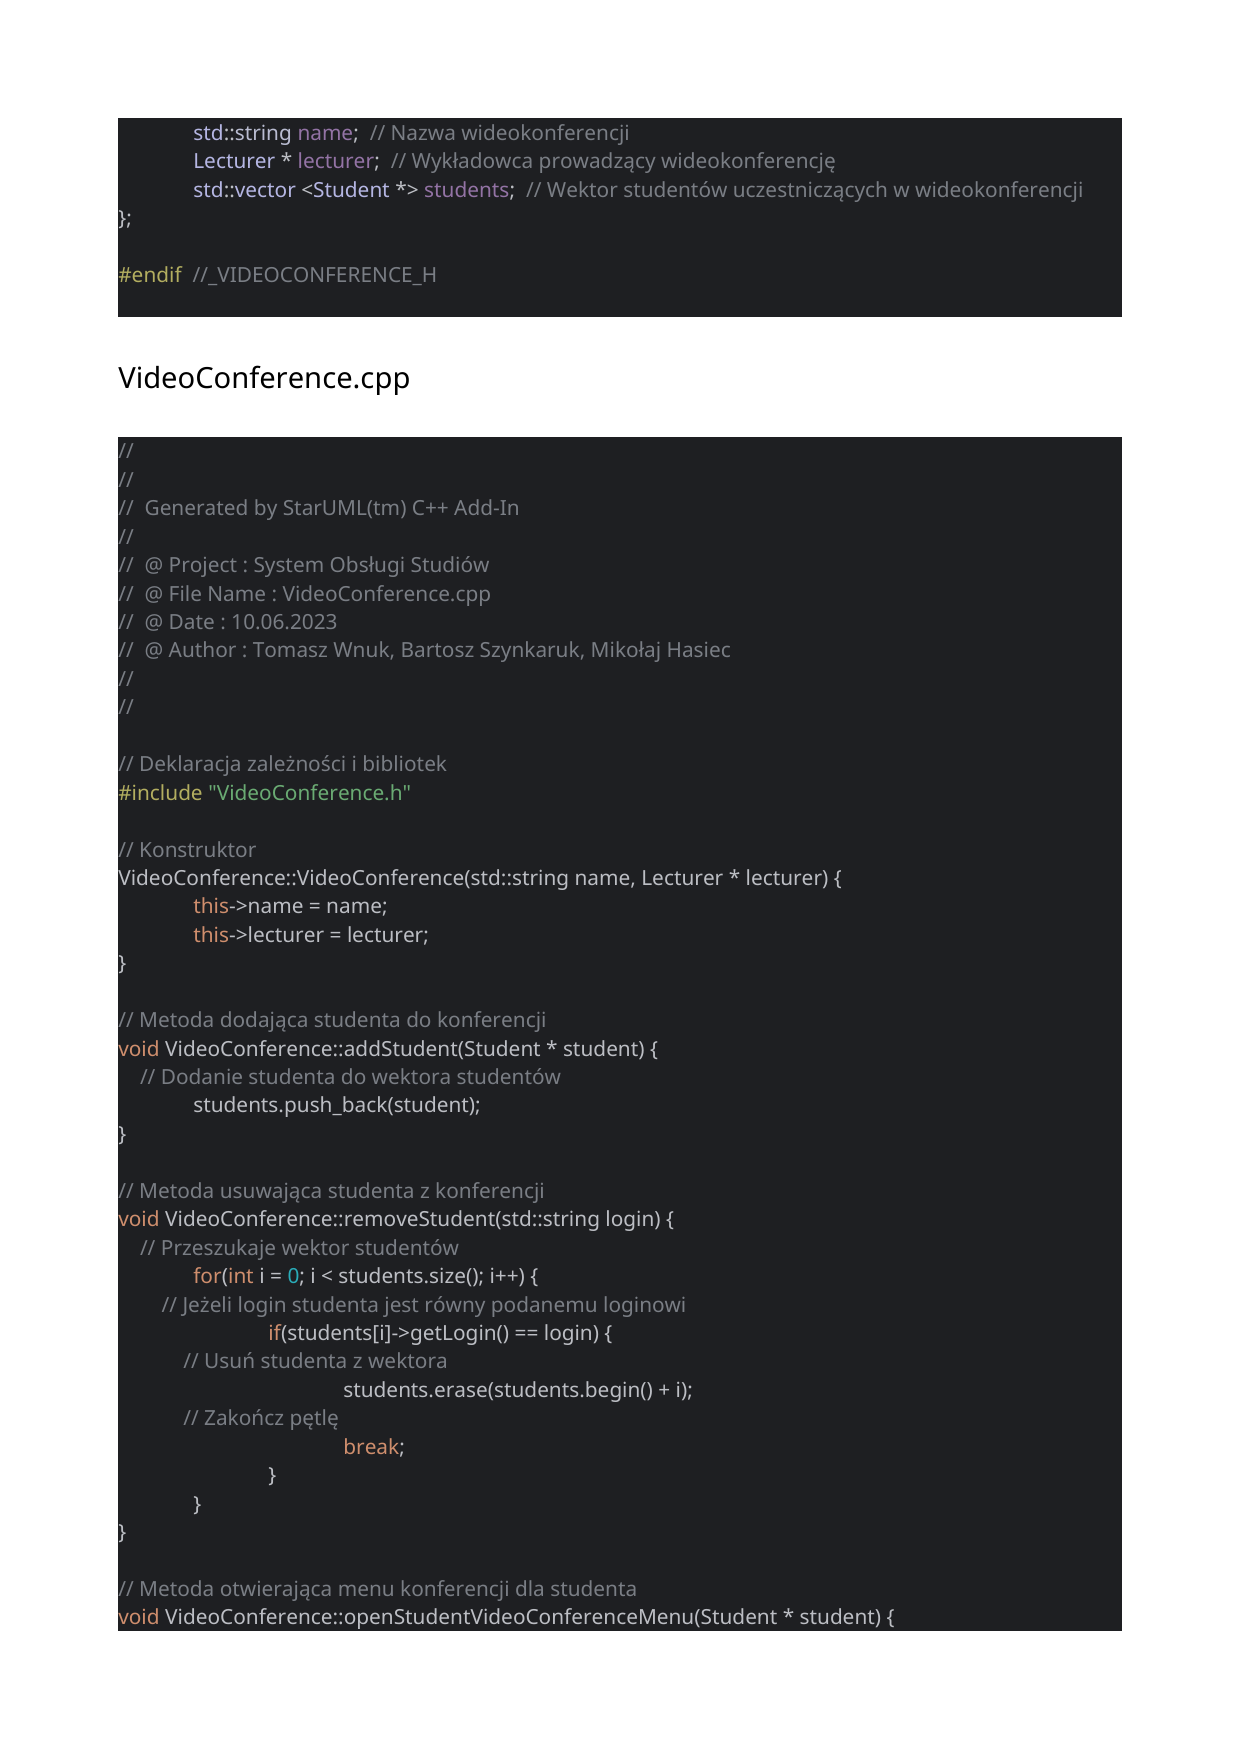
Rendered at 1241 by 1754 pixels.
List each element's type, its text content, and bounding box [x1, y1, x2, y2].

text std::string name; // Nazwa wideokonferencji Lecturer * lecturer; // Wykładowca prowadzący wideokonferencję std::vector <Student *> students; // Wektor studentów uczestniczących w wideokonferencji }; #endif //_VIDEOCONFERENCE_H [118, 118, 1122, 317]
text // // // Generated by StarUML(tm) C++ Add-In // // @ Project : System Obsługi Studiów // @ File Name : VideoConference.cpp // @ Date : 10.06.2023 // @ Author : Tomasz Wnuk, Bartosz Szynkaruk, Mikołaj Hasiec // // // Deklaracja zależności i bibliotek #include "VideoConference.h" // Konstruktor VideoConference::VideoConference(std::string name, Lecturer * lecturer) { this->name = name; this->lecturer = lecturer; } // Metoda dodająca studenta do konferencji void VideoConference::addStudent(Student * student) { // Dodanie studenta do wektora studentów students.push_back(student); } // Metoda usuwająca studenta z konferencji void VideoConference::removeStudent(std::string login) { // Przeszukaje wektor studentów for(int i = 0; i < students.size(); i++) { // Jeżeli login studenta jest równy podanemu loginowi if(students[i]->getLogin() == login) { // Usuń studenta z wektora students.erase(students.begin() + i); // Zakończ pętlę break; } } } // Metoda otwierająca menu konferencji dla studenta void VideoConference::openStudentVideoConferenceMenu(Student * student) { [118, 437, 1122, 1631]
text VideoConference.cpp [118, 357, 1122, 397]
